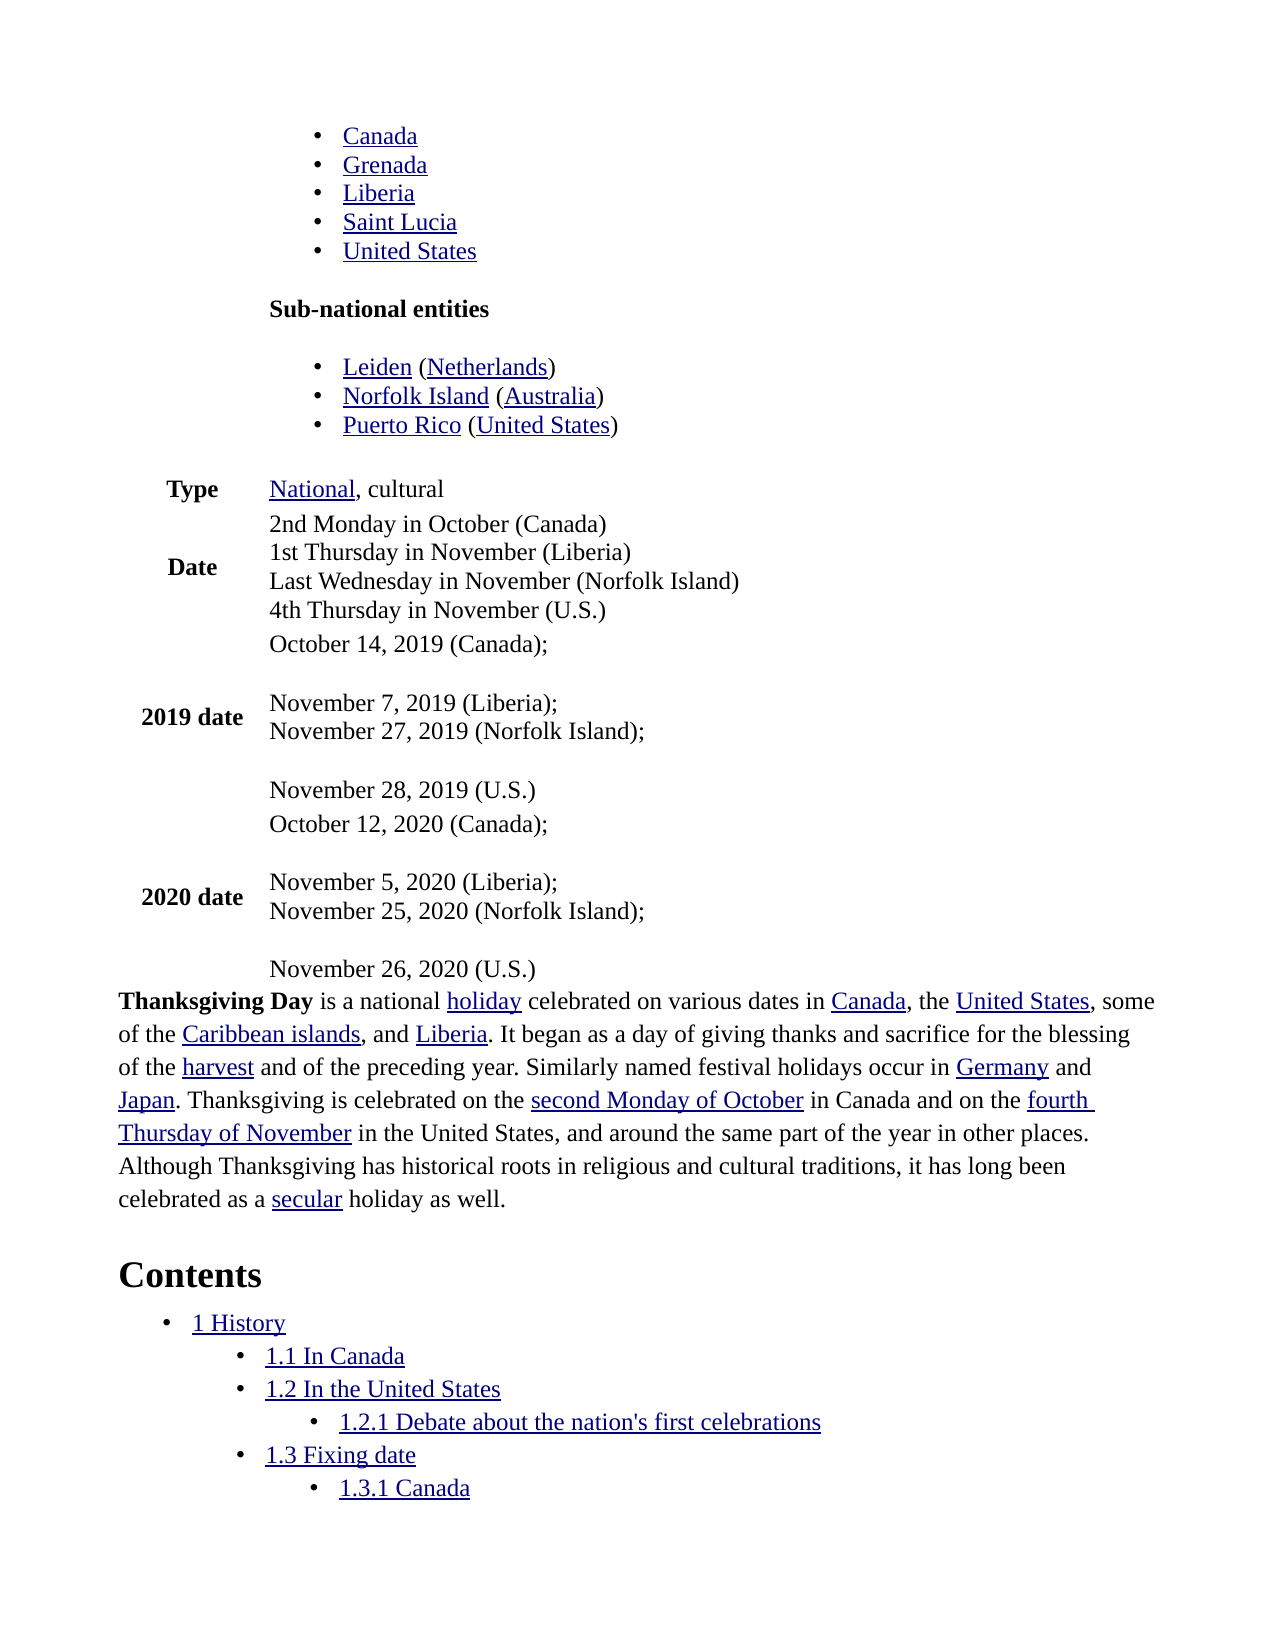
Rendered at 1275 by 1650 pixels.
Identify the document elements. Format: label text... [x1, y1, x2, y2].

table_cell 2020 date [118, 806, 266, 986]
list 1.3.1 Canada [309, 1473, 1157, 1502]
text Thanksgiving Day is a national holiday celebrated on various dates in Canada, the United States, some of the Caribbean islands, and Liberia. It began as a day of giving thanks and sacrifice for the blessing of the harvest and of the preceding year. Similarly named festival holidays occur in Germany and Japan. Thanksgiving is celebrated on the second Monday of October in Canada and on the fourth Thursday of November in the United States, and around the same part of the year in other places. Although Thanksgiving has historical roots in religious and cultural traditions, it has long been celebrated as a secular holiday as well. [118, 986, 1157, 1213]
table_cell 2nd Monday in October (Canada) 1st Thursday in November (Liberia) Last Wednesday in November (Norfolk Island) 4th Thursday in November (U.S.) [266, 506, 750, 627]
list 1.2 In the United States [236, 1374, 1157, 1403]
table_cell Type [118, 471, 266, 506]
table_cell 2019 date [118, 627, 266, 806]
table_cell October 12, 2020 (Canada); November 5, 2020 (Liberia); November 25, 2020 (Norfolk Island); November 26, 2020 (U.S.) [266, 806, 750, 986]
list 1 History [162, 1308, 1157, 1337]
subtitle Contents [118, 1253, 1157, 1296]
table_cell October 14, 2019 (Canada); November 7, 2019 (Liberia); November 27, 2019 (Norfolk Island); November 28, 2019 (U.S.) [266, 627, 750, 806]
list 1.1 In Canada [236, 1341, 1157, 1370]
table_cell [118, 118, 266, 471]
table_cell National, cultural [266, 471, 750, 506]
table_cell Date [118, 506, 266, 627]
table_cell Countries Canada Grenada Liberia Saint Lucia United States Sub-national entities Leiden (Netherlands) Norfolk Island (Australia) Puerto Rico (United States) [266, 118, 750, 471]
list 1.3 Fixing date [236, 1440, 1157, 1469]
list 1.2.1 Debate about the nation's first celebrations [309, 1407, 1157, 1436]
